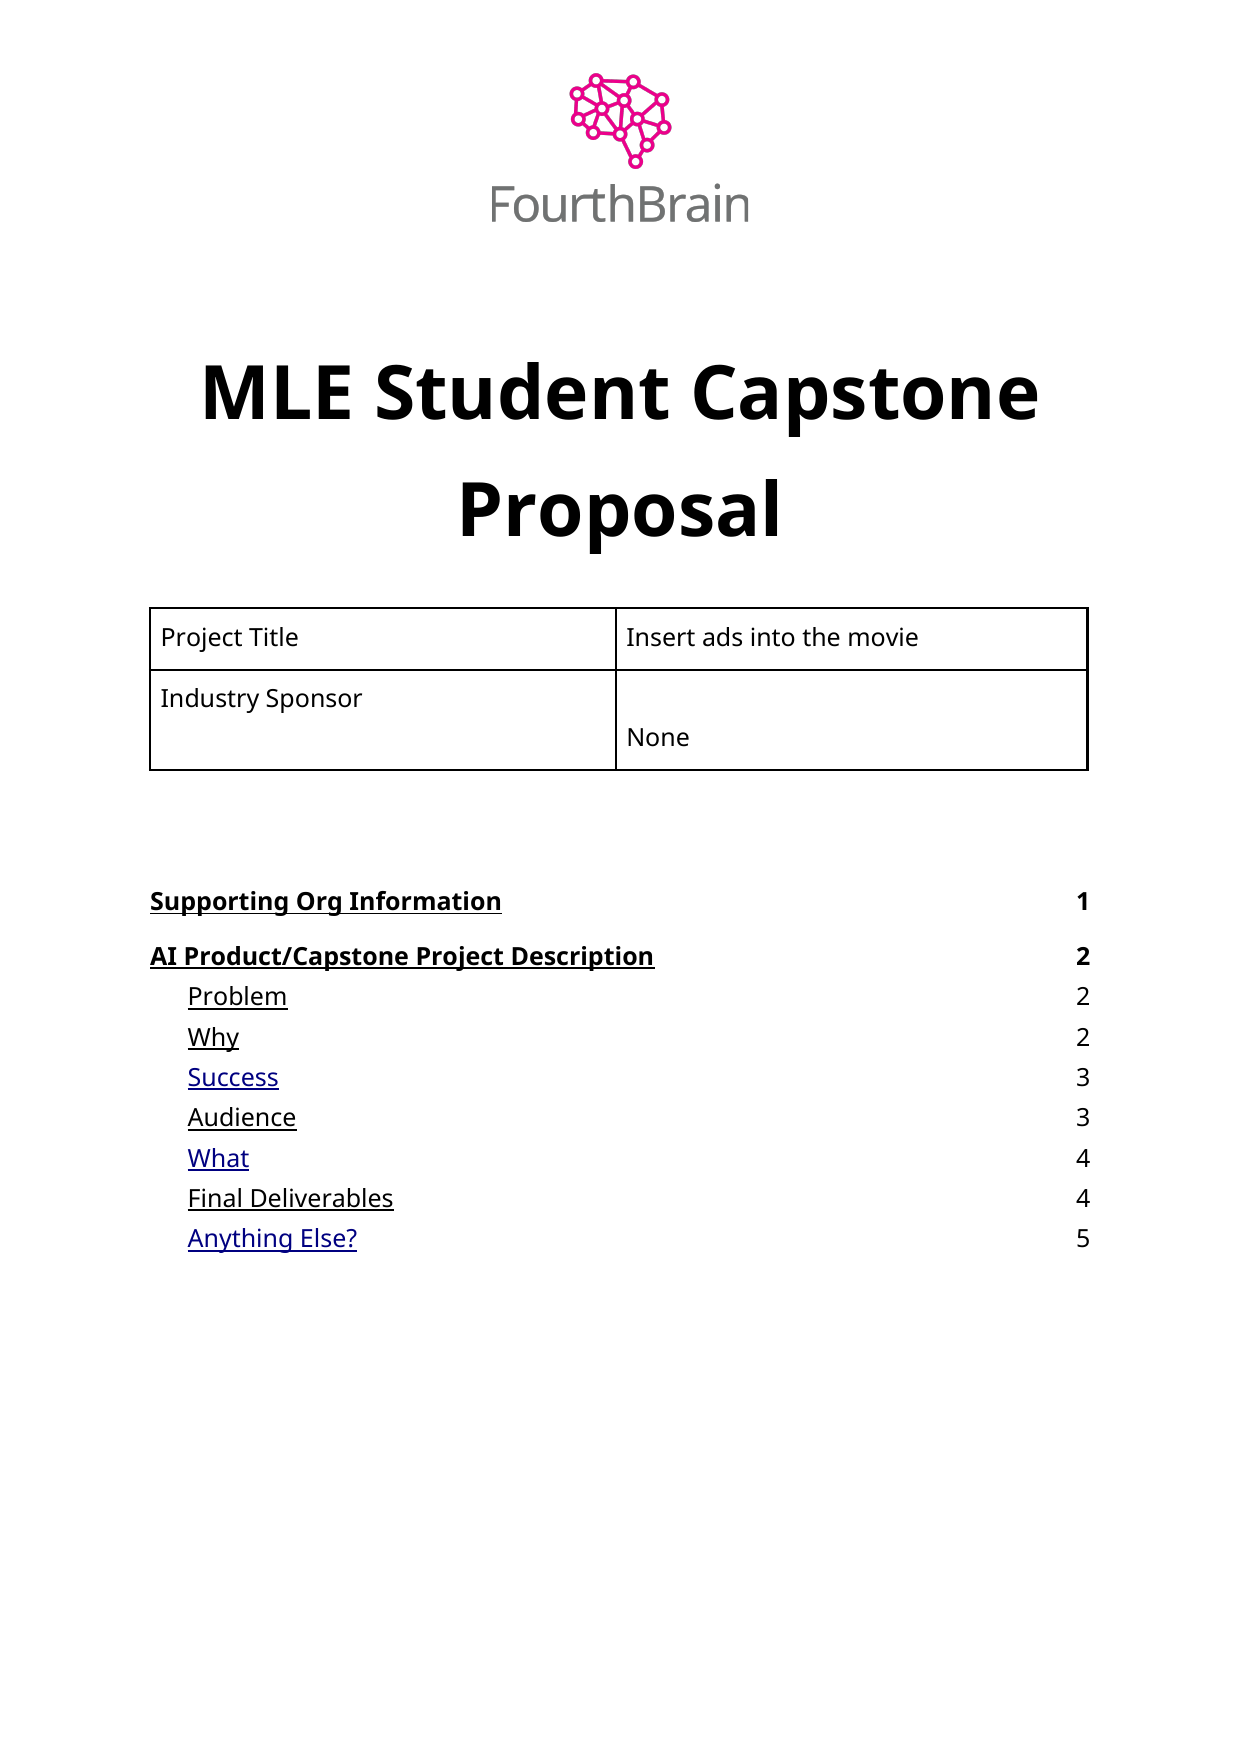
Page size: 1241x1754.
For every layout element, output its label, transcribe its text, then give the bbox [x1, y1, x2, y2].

table_cell None [617, 671, 1086, 769]
text What 4 [187, 1140, 1090, 1174]
text AI Product/Capstone Project Description 2 [150, 939, 1090, 973]
text Problem 2 [187, 979, 1090, 1013]
text Audience 3 [187, 1100, 1090, 1134]
text Success 3 [187, 1059, 1090, 1094]
table_header Project Title [151, 609, 615, 668]
text Supporting Org Information 1 [150, 884, 1090, 918]
text Anything Else? 5 [187, 1221, 1090, 1255]
text Why 2 [187, 1019, 1090, 1053]
title MLE Student Capstone Proposal [150, 339, 1090, 559]
table_header Insert ads into the movie [617, 609, 1086, 668]
text Final Deliverables 4 [187, 1181, 1090, 1214]
picture [492, 73, 749, 222]
table_cell Industry Sponsor [151, 671, 615, 769]
